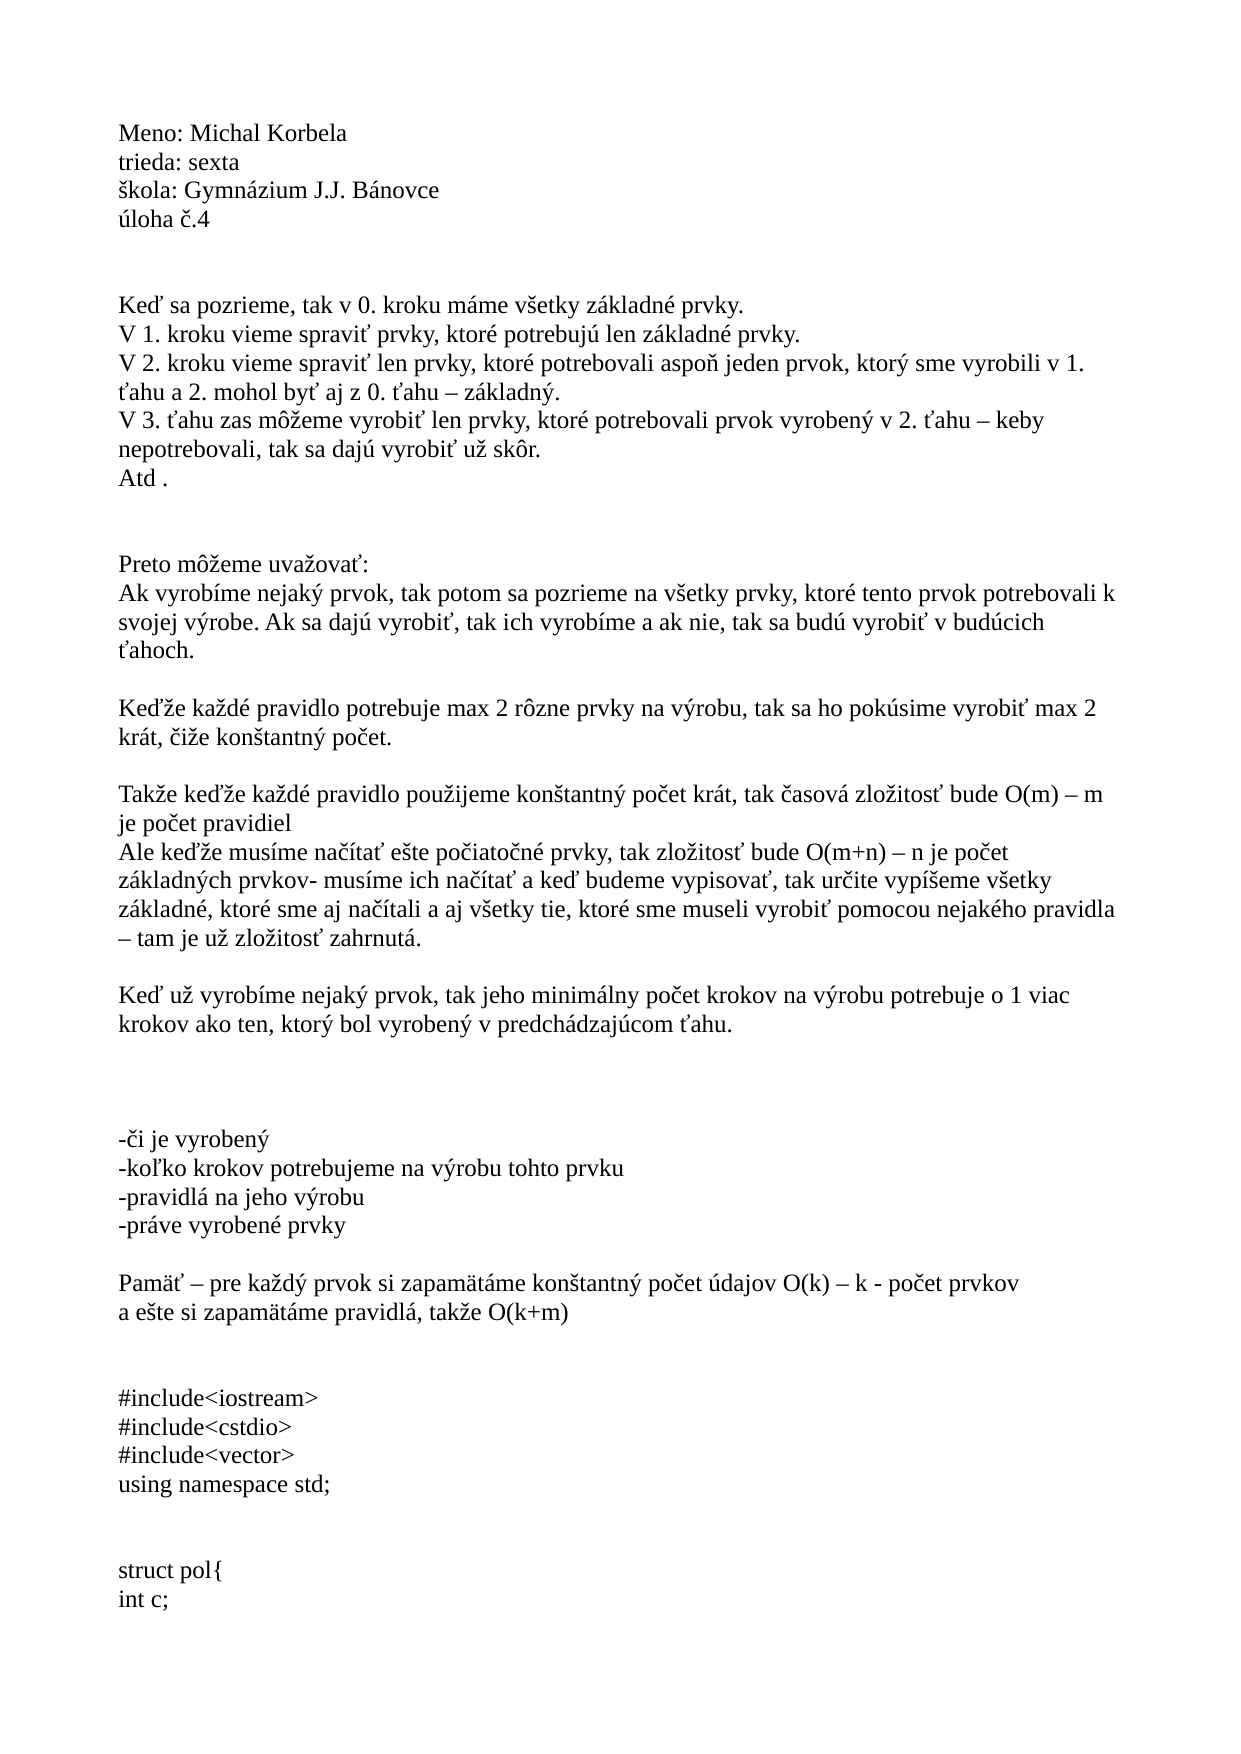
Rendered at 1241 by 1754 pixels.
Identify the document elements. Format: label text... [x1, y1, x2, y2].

text using namespace std; [118, 1469, 1122, 1498]
text #include<cstdio> [118, 1412, 1122, 1441]
text a ešte si zapamätáme pravidlá, takže O(k+m) [118, 1297, 1122, 1326]
text Meno: Michal Korbela [118, 118, 1122, 147]
text -či je vyrobený [118, 1124, 1122, 1153]
text #include<iostream> [118, 1383, 1122, 1412]
text -práve vyrobené prvky [118, 1211, 1122, 1239]
text Keďže každé pravidlo potrebuje max 2 rôzne prvky na výrobu, tak sa ho pokúsime vyrobiť max 2 krát, čiže konštantný počet. [118, 693, 1122, 751]
text trieda: sexta [118, 147, 1122, 176]
text -pravidlá na jeho výrobu [118, 1182, 1122, 1211]
text V 2. kroku vieme spraviť len prvky, ktoré potrebovali aspoň jeden prvok, ktorý sme vyrobili v 1. ťahu a 2. mohol byť aj z 0. ťahu – základný. [118, 348, 1122, 406]
text Takže keďže každé pravidlo použijeme konštantný počet krát, tak časová zložitosť bude O(m) – m je počet pravidiel [118, 779, 1122, 837]
text Keď sa pozrieme, tak v 0. kroku máme všetky základné prvky. [118, 291, 1122, 319]
text -koľko krokov potrebujeme na výrobu tohto prvku [118, 1153, 1122, 1182]
text úloha č.4 [118, 204, 1122, 233]
text Pamäť – pre každý prvok si zapamätáme konštantný počet údajov O(k) – k - počet prvkov [118, 1268, 1122, 1297]
text int c; [118, 1584, 1122, 1613]
text Atd . [118, 463, 1122, 492]
text Preto môžeme uvažovať: [118, 549, 1122, 578]
text Ale keďže musíme načítať ešte počiatočné prvky, tak zložitosť bude O(m+n) – n je počet základných prvkov- musíme ich načítať a keď budeme vypisovať, tak určite vypíšeme všetky základné, ktoré sme aj načítali a aj všetky tie, ktoré sme museli vyrobiť pomocou nejakého pravidla – tam je už zložitosť zahrnutá. [118, 837, 1122, 952]
text V 1. kroku vieme spraviť prvky, ktoré potrebujú len základné prvky. [118, 319, 1122, 348]
text struct pol{ [118, 1556, 1122, 1584]
text škola: Gymnázium J.J. Bánovce [118, 176, 1122, 204]
text V 3. ťahu zas môžeme vyrobiť len prvky, ktoré potrebovali prvok vyrobený v 2. ťahu – keby nepotrebovali, tak sa dajú vyrobiť už skôr. [118, 406, 1122, 463]
text Ak vyrobíme nejaký prvok, tak potom sa pozrieme na všetky prvky, ktoré tento prvok potrebovali k svojej výrobe. Ak sa dajú vyrobiť, tak ich vyrobíme a ak nie, tak sa budú vyrobiť v budúcich ťahoch. [118, 578, 1122, 664]
text #include<vector> [118, 1441, 1122, 1469]
text Keď už vyrobíme nejaký prvok, tak jeho minimálny počet krokov na výrobu potrebuje o 1 viac krokov ako ten, ktorý bol vyrobený v predchádzajúcom ťahu. [118, 981, 1122, 1038]
